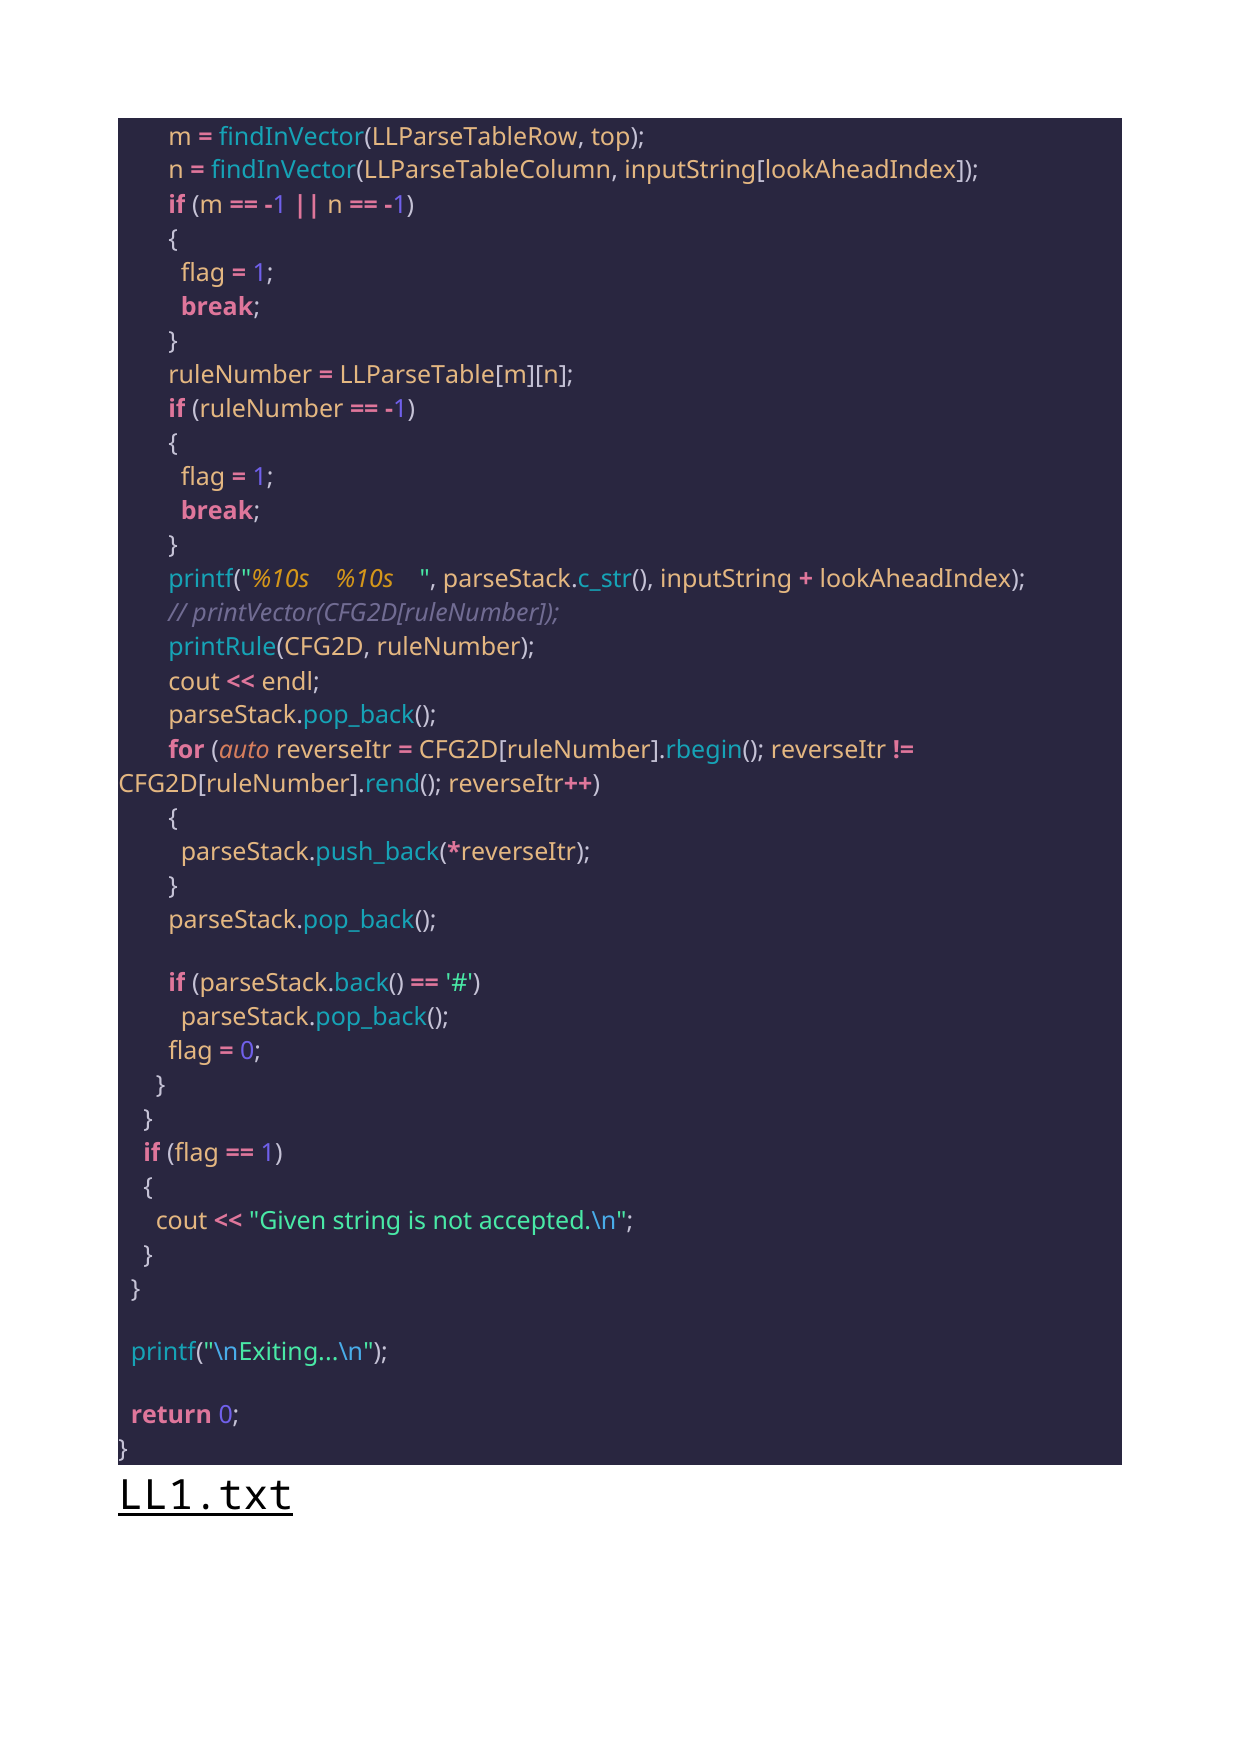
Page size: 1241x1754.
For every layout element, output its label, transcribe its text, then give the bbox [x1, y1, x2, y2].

text { [118, 799, 1122, 833]
text parseStack.pop_back(); [118, 902, 1122, 936]
text if (parseStack.back() == '#') [118, 964, 1122, 998]
text parseStack.push_back(*reverseItr); [118, 833, 1122, 867]
text if (flag == 1) [118, 1135, 1122, 1169]
text } [118, 527, 1122, 561]
text cout << endl; [118, 663, 1122, 697]
text n = findInVector(LLParseTableColumn, inputString[lookAheadIndex]); [118, 152, 1122, 186]
text parseStack.pop_back(); [118, 697, 1122, 731]
text printRule(CFG2D, ruleNumber); [118, 629, 1122, 663]
text { [118, 220, 1122, 254]
text m = findInVector(LLParseTableRow, top); [118, 118, 1122, 152]
text flag = 1; [118, 459, 1122, 493]
text flag = 0; [118, 1032, 1122, 1067]
text } [118, 322, 1122, 357]
text printf("%10s %10s ", parseStack.c_str(), inputString + lookAheadIndex); [118, 561, 1122, 595]
text } [118, 1271, 1122, 1305]
text flag = 1; [118, 254, 1122, 288]
text if (ruleNumber == -1) [118, 391, 1122, 425]
text // printVector(CFG2D[ruleNumber]); [118, 595, 1122, 629]
text for (auto reverseItr = CFG2D[ruleNumber].rbegin(); reverseItr != CFG2D[ruleNumber].rend(); reverseItr++) [118, 731, 1122, 799]
text return 0; [118, 1397, 1122, 1431]
text if (m == -1 || n == -1) [118, 186, 1122, 220]
text { [118, 425, 1122, 459]
text LL1.txt [118, 1465, 1122, 1521]
text break; [118, 493, 1122, 527]
text parseStack.pop_back(); [118, 998, 1122, 1032]
text } [118, 1067, 1122, 1101]
text ruleNumber = LLParseTable[m][n]; [118, 357, 1122, 391]
text printf("\nExiting...\n"); [118, 1334, 1122, 1368]
text } [118, 1237, 1122, 1271]
text { [118, 1169, 1122, 1203]
text break; [118, 288, 1122, 322]
text } [118, 867, 1122, 902]
text } [118, 1431, 1122, 1465]
text cout << "Given string is not accepted.\n"; [118, 1203, 1122, 1237]
text } [118, 1101, 1122, 1135]
